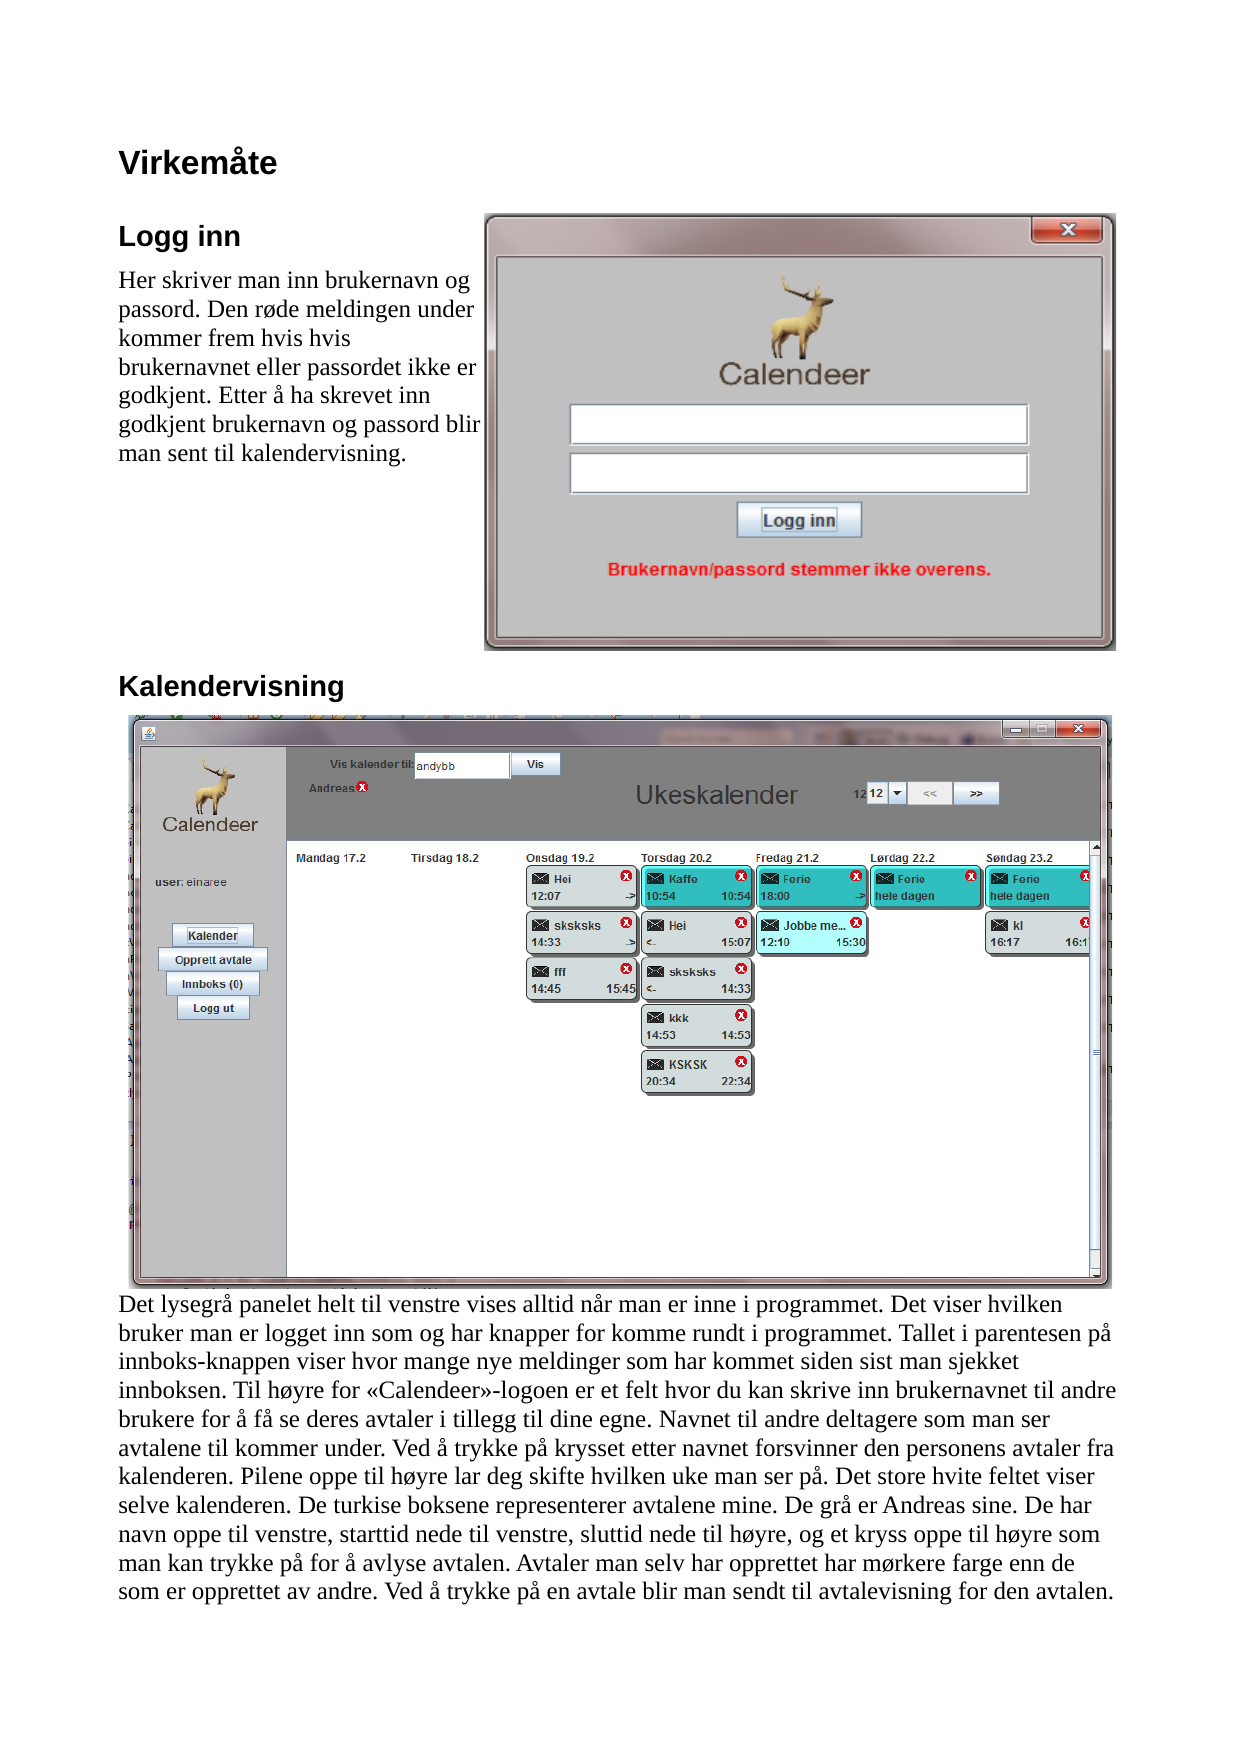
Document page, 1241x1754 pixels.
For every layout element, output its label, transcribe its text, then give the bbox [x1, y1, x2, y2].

text Det lysegrå panelet helt til venstre vises alltid når man er inne i programmet. Det viser hvilken bruker man er logget inn som og har knapper for komme rundt i programmet. Tallet i parentesen på innboks-knappen viser hvor mange nye meldinger som har kommet siden sist man sjekket innboksen. Til høyre for «Calendeer»-logoen er et felt hvor du kan skrive inn brukernavnet til andre brukere for å få se deres avtaler i tillegg til dine egne. Navnet til andre deltagere som man ser avtalene til kommer under. Ved å trykke på krysset etter navnet forsvinner den personens avtaler fra kalenderen. Pilene oppe til høyre lar deg skifte hvilken uke man ser på. Det store hvite feltet viser selve kalenderen. De turkise boksene representerer avtalene mine. De grå er Andreas sine. De har navn oppe til venstre, starttid nede til venstre, sluttid nede til høyre, og et kryss oppe til høyre som man kan trykke på for å avlyse avtalen. Avtaler man selv har opprettet har mørkere farge enn de som er opprettet av andre. Ved å trykke på en avtale blir man sendt til avtalevisning for den avtalen. [118, 715, 1122, 1605]
subtitle Kalendervisning [118, 669, 1122, 703]
text Her skriver man inn brukernavn og passord. Den røde meldingen under kommer frem hvis hvis brukernavnet eller passordet ikke er godkjent. Etter å ha skrevet inn godkjent brukernavn og passord blir man sent til kalendervisning. [118, 265, 484, 467]
subtitle Logg inn [118, 219, 484, 253]
subtitle [1117, 219, 1122, 253]
picture [484, 213, 1117, 651]
subtitle Virkemåte [118, 143, 1122, 182]
picture [128, 715, 1113, 1289]
